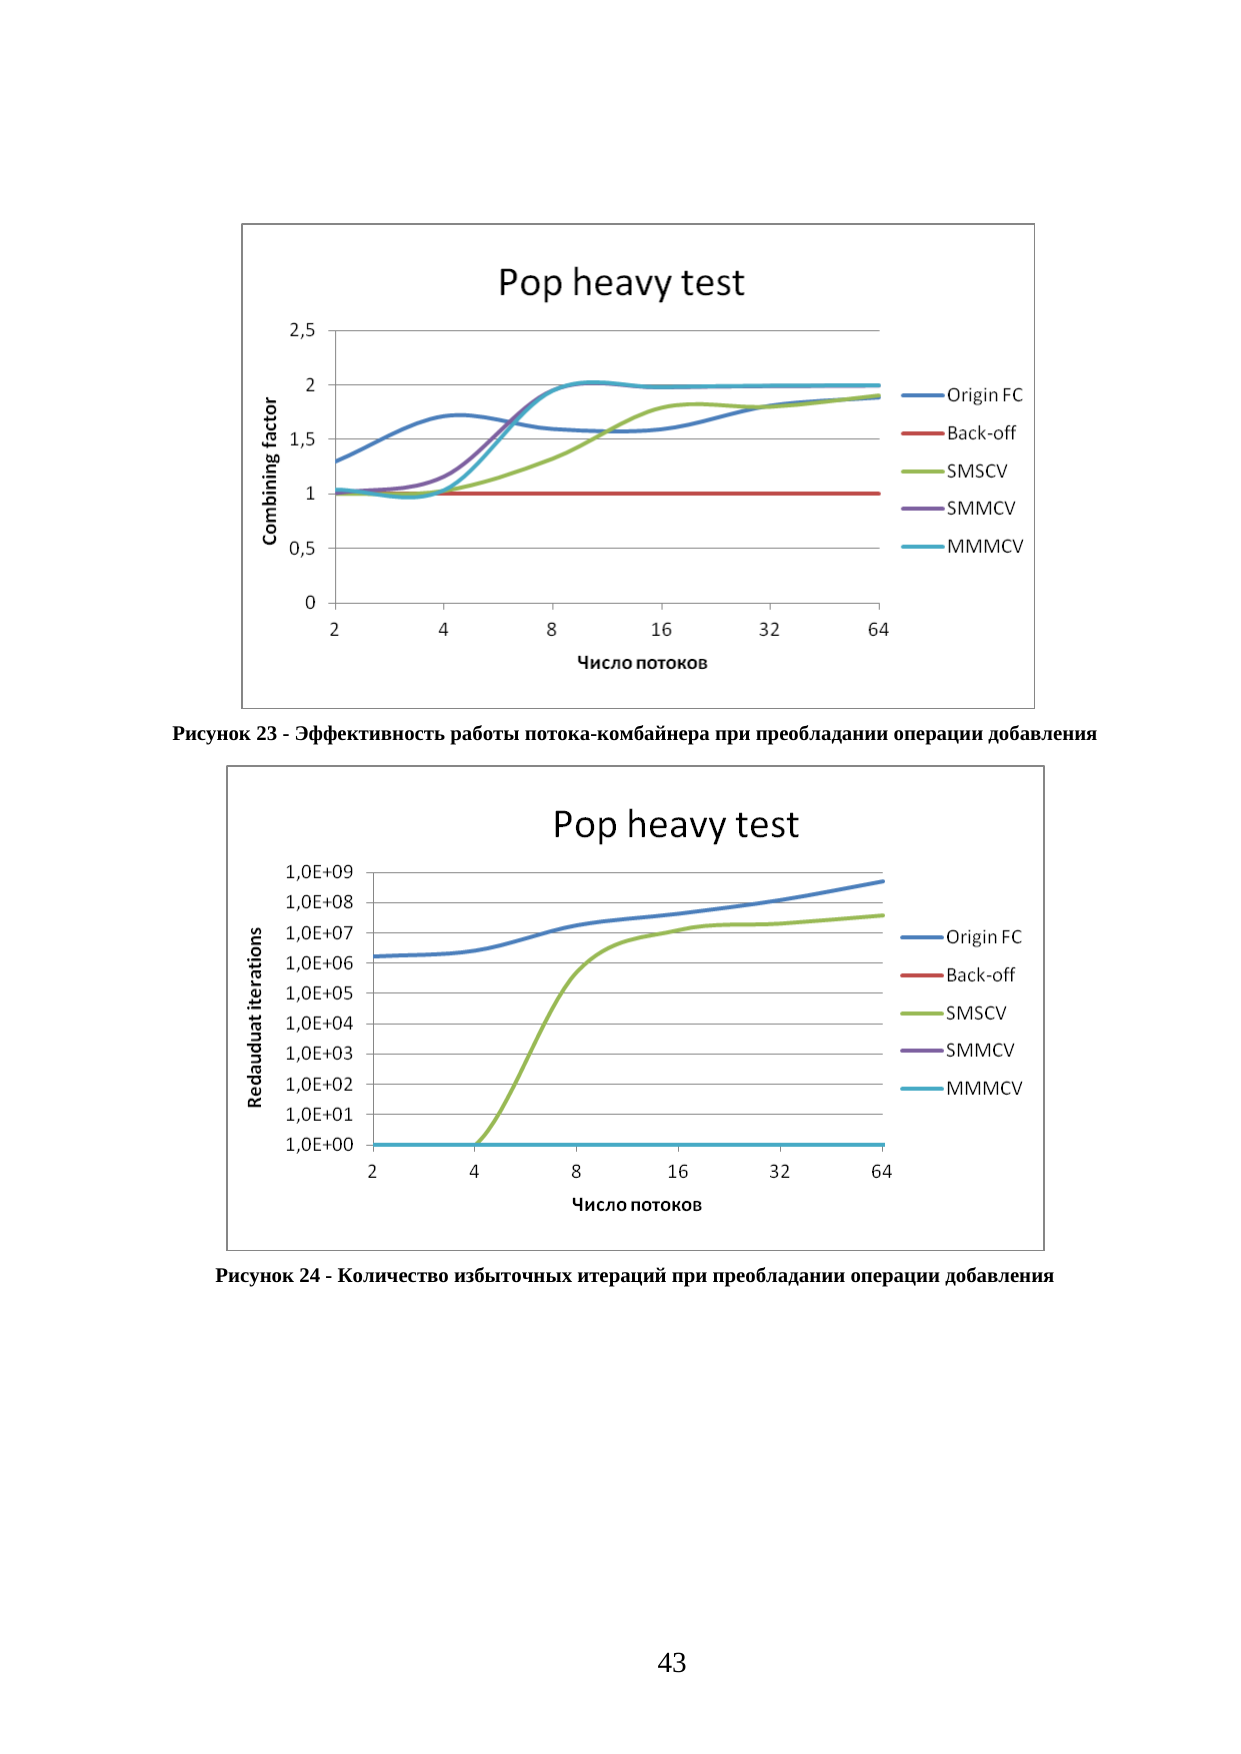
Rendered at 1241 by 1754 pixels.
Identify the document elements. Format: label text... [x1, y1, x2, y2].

picture [240, 223, 1035, 709]
text Рисунок 23 - Эффективность работы потока-комбайнера при преобладании операции добавления [148, 721, 1122, 745]
picture [225, 765, 1045, 1251]
text Рисунок 24 - Количество избыточных итераций при преобладании операции добавления [148, 1263, 1122, 1287]
